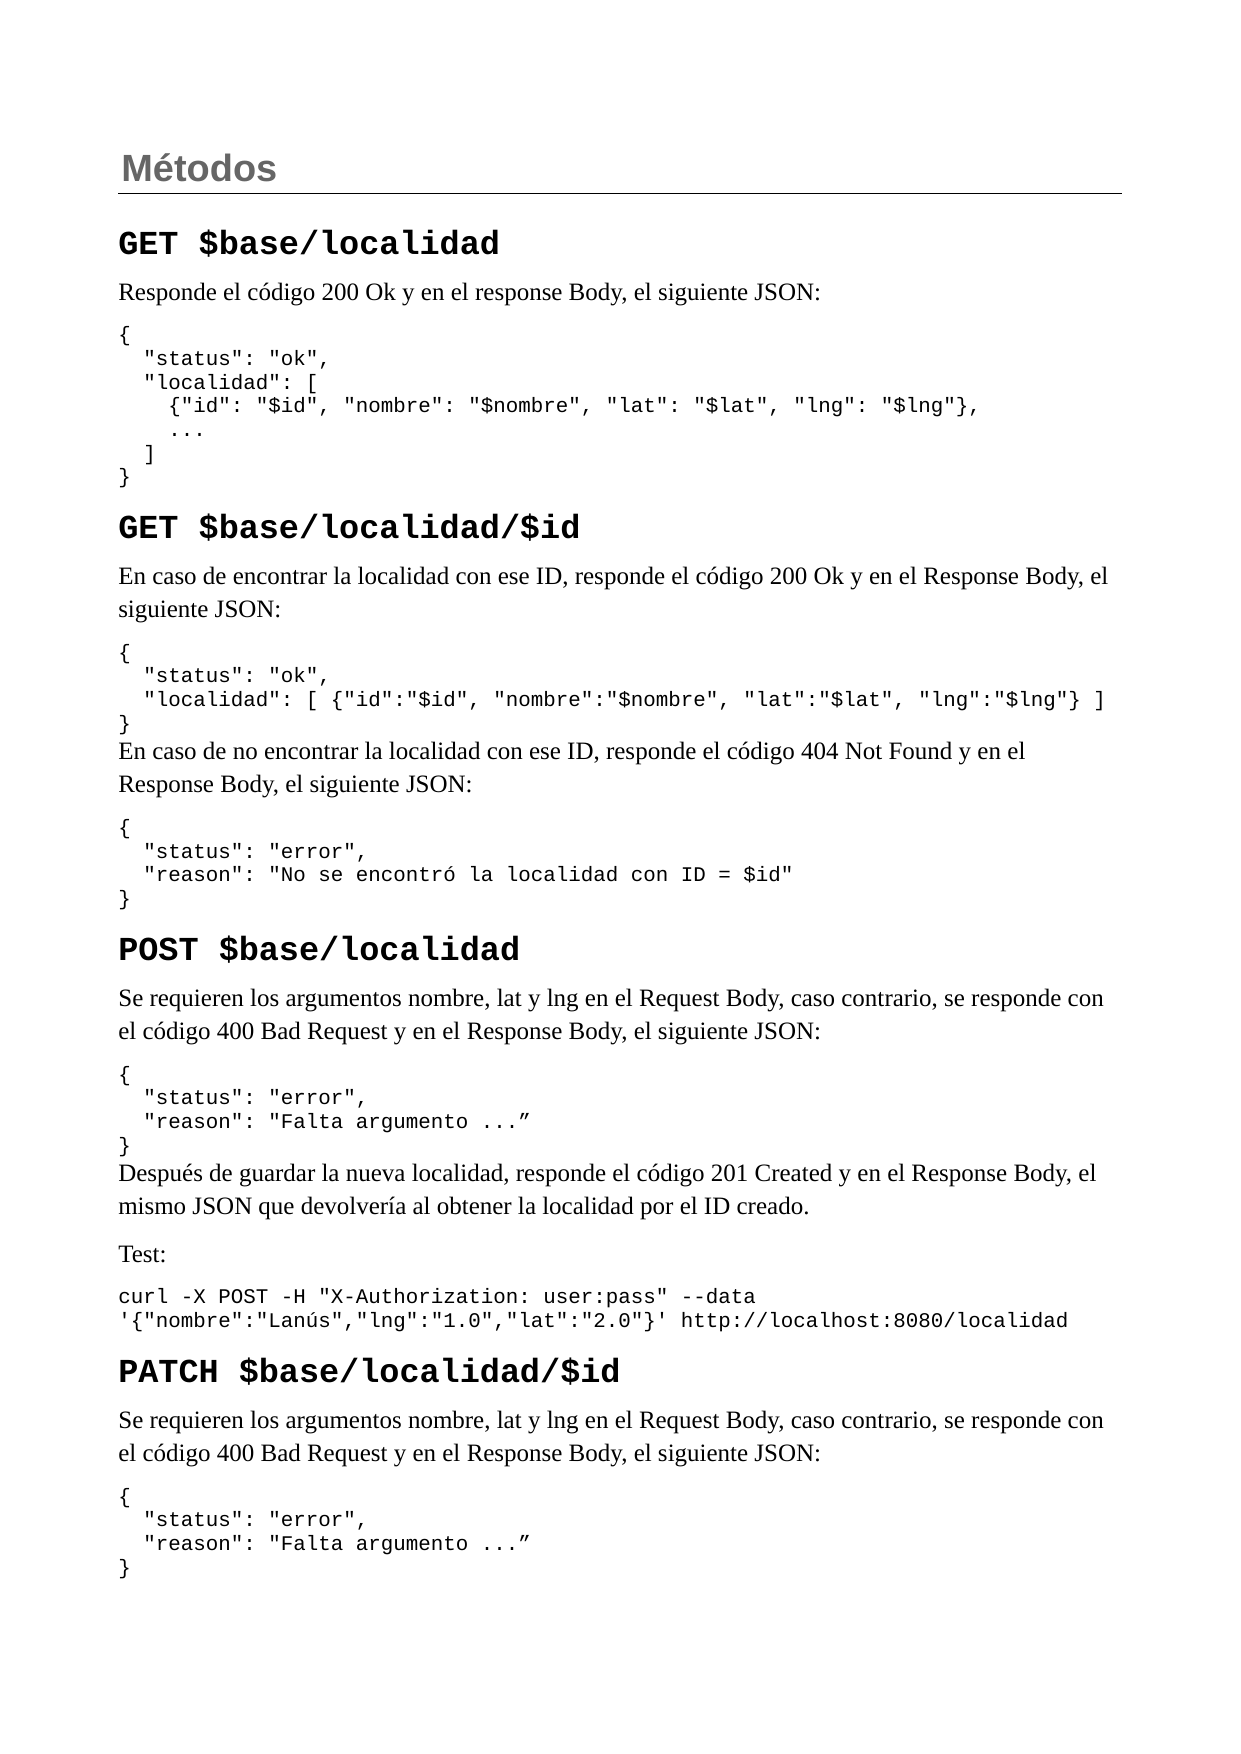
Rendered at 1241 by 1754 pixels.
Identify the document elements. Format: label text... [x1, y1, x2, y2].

subtitle Métodos [118, 143, 1122, 193]
text } [118, 888, 1122, 912]
text Se requieren los argumentos nombre, lat y lng en el Request Body, caso contrario, se responde con el código 400 Bad Request y en el Response Body, el siguiente JSON: [118, 983, 1122, 1045]
text "status": "error", [118, 1087, 1122, 1111]
text { [118, 817, 1122, 841]
text ] [118, 443, 1122, 466]
text En caso de encontrar la localidad con ese ID, responde el código 200 Ok y en el Response Body, el siguiente JSON: [118, 561, 1122, 623]
text En caso de no encontrar la localidad con ese ID, responde el código 404 Not Found y en el Response Body, el siguiente JSON: [118, 736, 1122, 798]
subtitle POST $base/localidad [118, 932, 1122, 971]
text "reason": "Falta argumento ...” [118, 1533, 1122, 1557]
text } [118, 466, 1122, 490]
subtitle GET $base/localidad [118, 226, 1122, 264]
text ... [118, 419, 1122, 443]
text curl -X POST -H "X-Authorization: user:pass" --data '{"nombre":"Lanús","lng":"1.0","lat":"2.0"}' http://localhost:8080/localidad [118, 1286, 1122, 1334]
text "status": "error", [118, 1509, 1122, 1533]
subtitle GET $base/localidad/$id [118, 511, 1122, 549]
text Test: [118, 1239, 1122, 1268]
text {"id": "$id", "nombre": "$nombre", "lat": "$lat", "lng": "$lng"}, [118, 395, 1122, 419]
text "localidad": [ {"id":"$id", "nombre":"$nombre", "lat":"$lat", "lng":"$lng"} ] [118, 689, 1122, 713]
subtitle PATCH $base/localidad/$id [118, 1354, 1122, 1393]
text { [118, 1486, 1122, 1509]
text "status": "error", [118, 841, 1122, 864]
text { [118, 324, 1122, 348]
text "reason": "No se encontró la localidad con ID = $id" [118, 864, 1122, 888]
text } [118, 1134, 1122, 1158]
text Responde el código 200 Ok y en el response Body, el siguiente JSON: [118, 277, 1122, 306]
text } [118, 713, 1122, 736]
text "reason": "Falta argumento ...” [118, 1111, 1122, 1134]
text Después de guardar la nueva localidad, responde el código 201 Created y en el Response Body, el mismo JSON que devolvería al obtener la localidad por el ID creado. [118, 1158, 1122, 1220]
text "localidad": [ [118, 372, 1122, 395]
text { [118, 642, 1122, 666]
text { [118, 1064, 1122, 1087]
text "status": "ok", [118, 666, 1122, 689]
text "status": "ok", [118, 348, 1122, 372]
text Se requieren los argumentos nombre, lat y lng en el Request Body, caso contrario, se responde con el código 400 Bad Request y en el Response Body, el siguiente JSON: [118, 1405, 1122, 1467]
text } [118, 1557, 1122, 1580]
